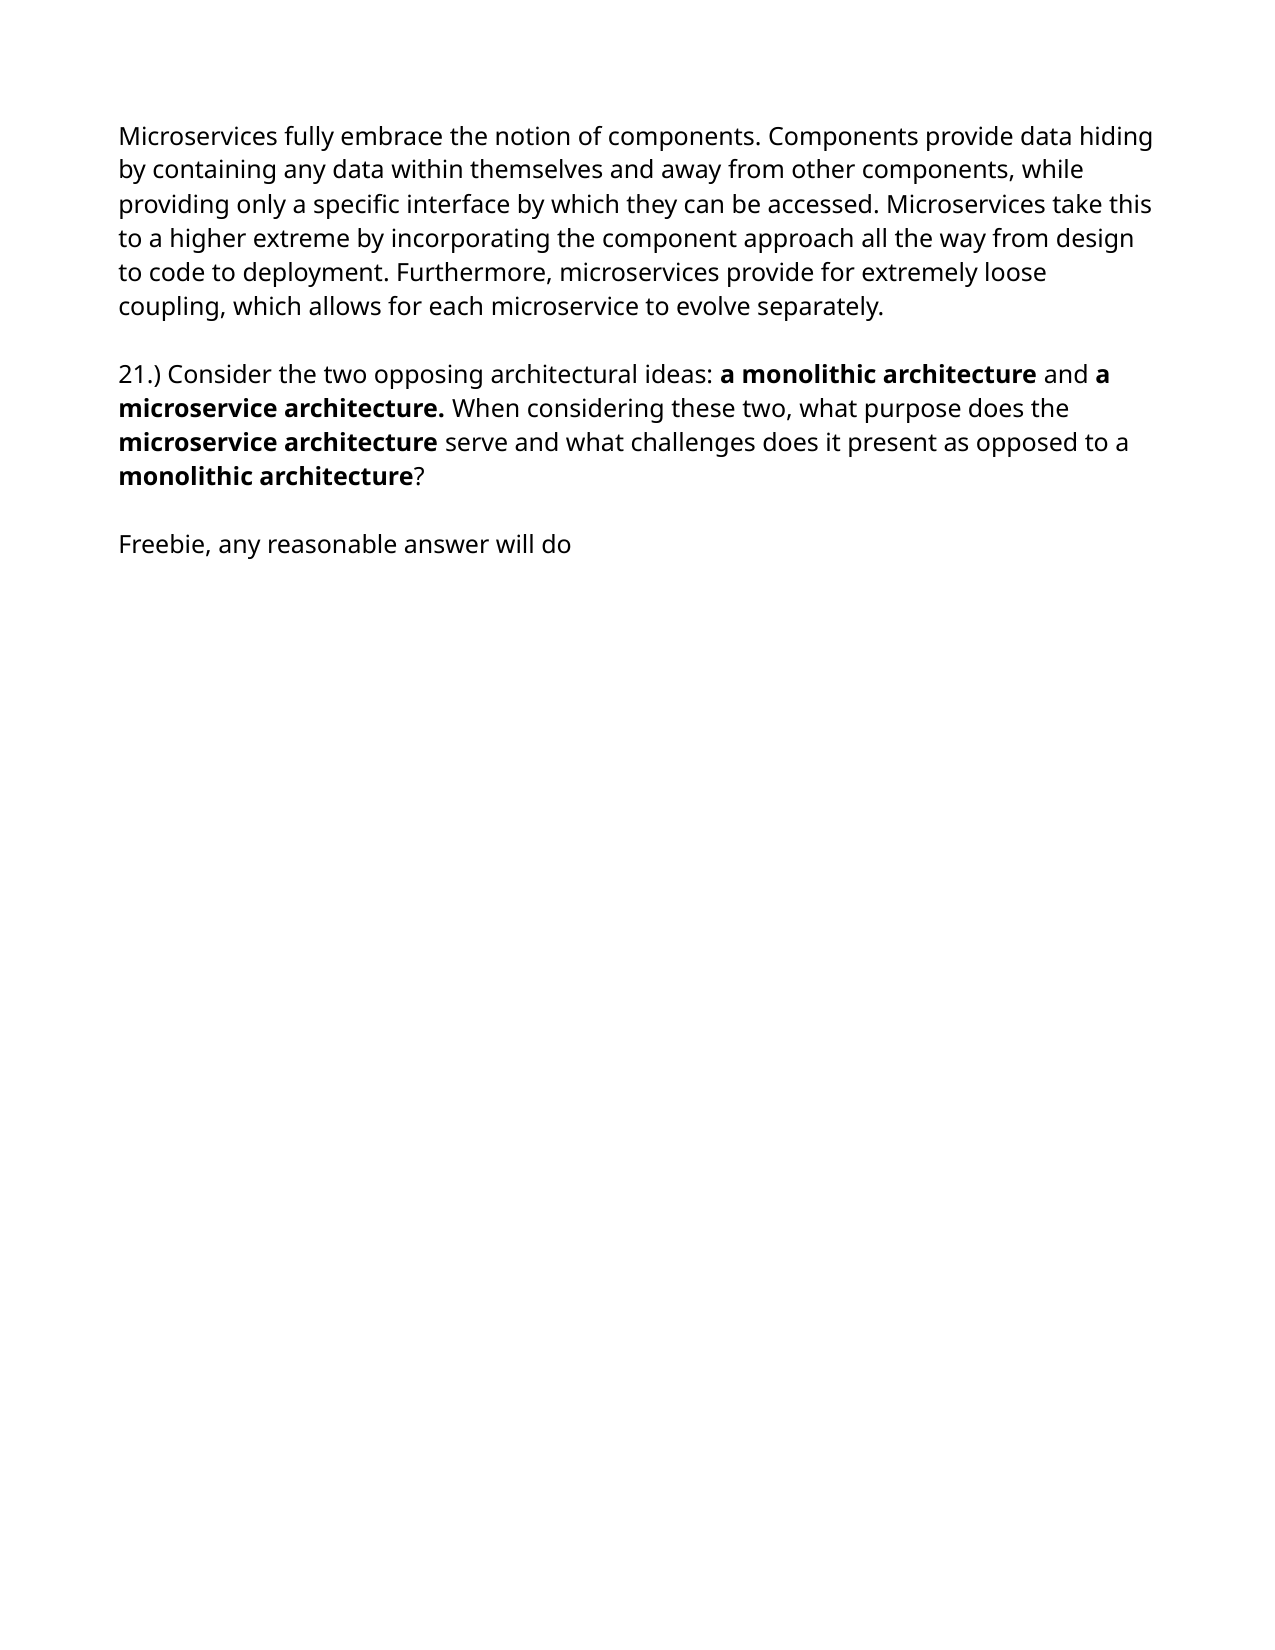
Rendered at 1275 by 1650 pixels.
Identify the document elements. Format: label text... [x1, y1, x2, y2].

text Freebie, any reasonable answer will do [118, 527, 1157, 561]
text 21.) Consider the two opposing architectural ideas: a monolithic architecture and a microservice architecture. When considering these two, what purpose does the microservice architecture serve and what challenges does it present as opposed to a monolithic architecture? [118, 357, 1157, 493]
text Microservices fully embrace the notion of components. Components provide data hiding by containing any data within themselves and away from other components, while providing only a specific interface by which they can be accessed. Microservices take this to a higher extreme by incorporating the component approach all the way from design to code to deployment. Furthermore, microservices provide for extremely loose coupling, which allows for each microservice to evolve separately. [118, 118, 1157, 322]
